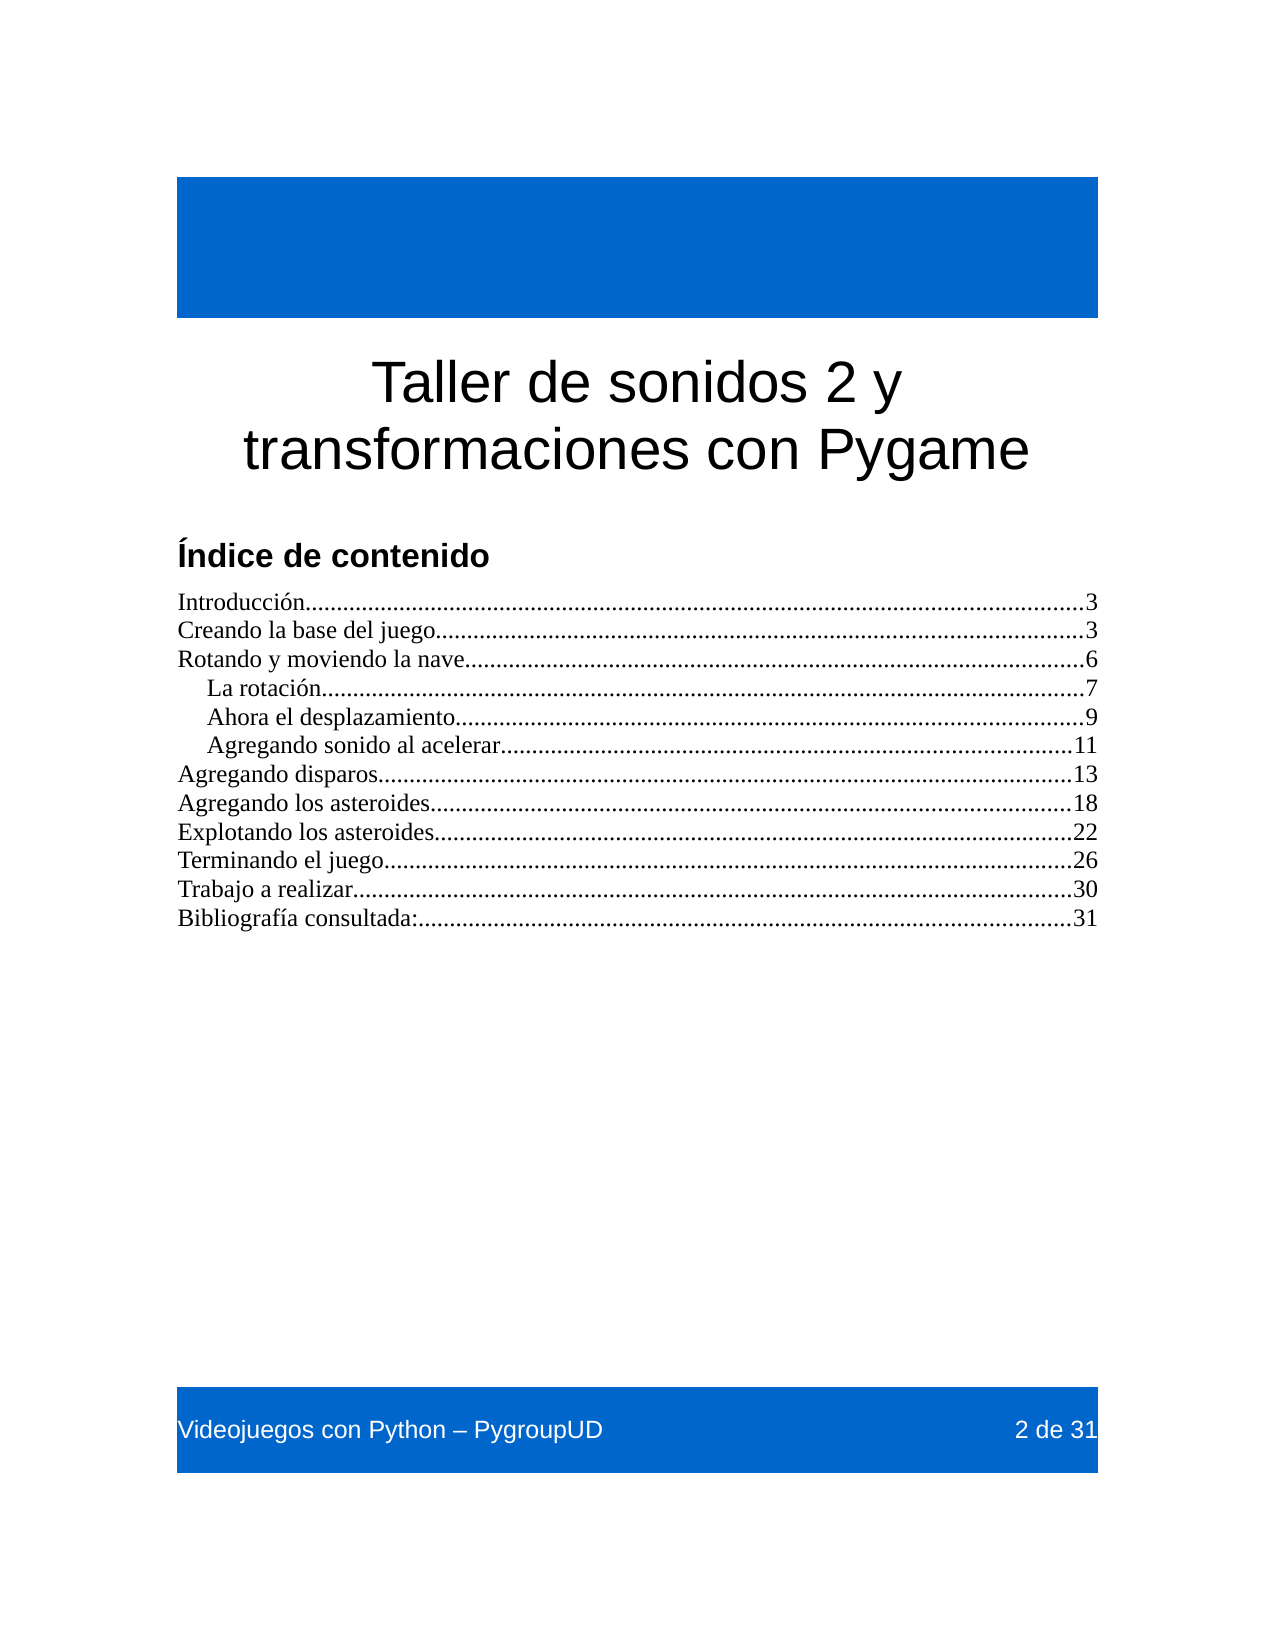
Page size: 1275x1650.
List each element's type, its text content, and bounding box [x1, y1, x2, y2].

text Terminando el juego 26 [177, 845, 1098, 874]
text Taller de sonidos 2 y transformaciones con Pygame [177, 348, 1098, 482]
text Explotando los asteroides 22 [177, 817, 1098, 845]
text La rotación 7 [207, 673, 1098, 702]
text Agregando los asteroides 18 [177, 788, 1098, 817]
text Trabajo a realizar 30 [177, 874, 1098, 903]
text Rotando y moviendo la nave 6 [177, 644, 1098, 673]
subtitle Índice de contenido [177, 536, 1098, 574]
text Agregando sonido al acelerar 11 [207, 730, 1098, 759]
text Bibliografía consultada: 31 [177, 903, 1098, 932]
text Introducción 3 [177, 587, 1098, 615]
text Creando la base del juego 3 [177, 615, 1098, 644]
text Agregando disparos 13 [177, 759, 1098, 788]
text Ahora el desplazamiento 9 [207, 702, 1098, 730]
